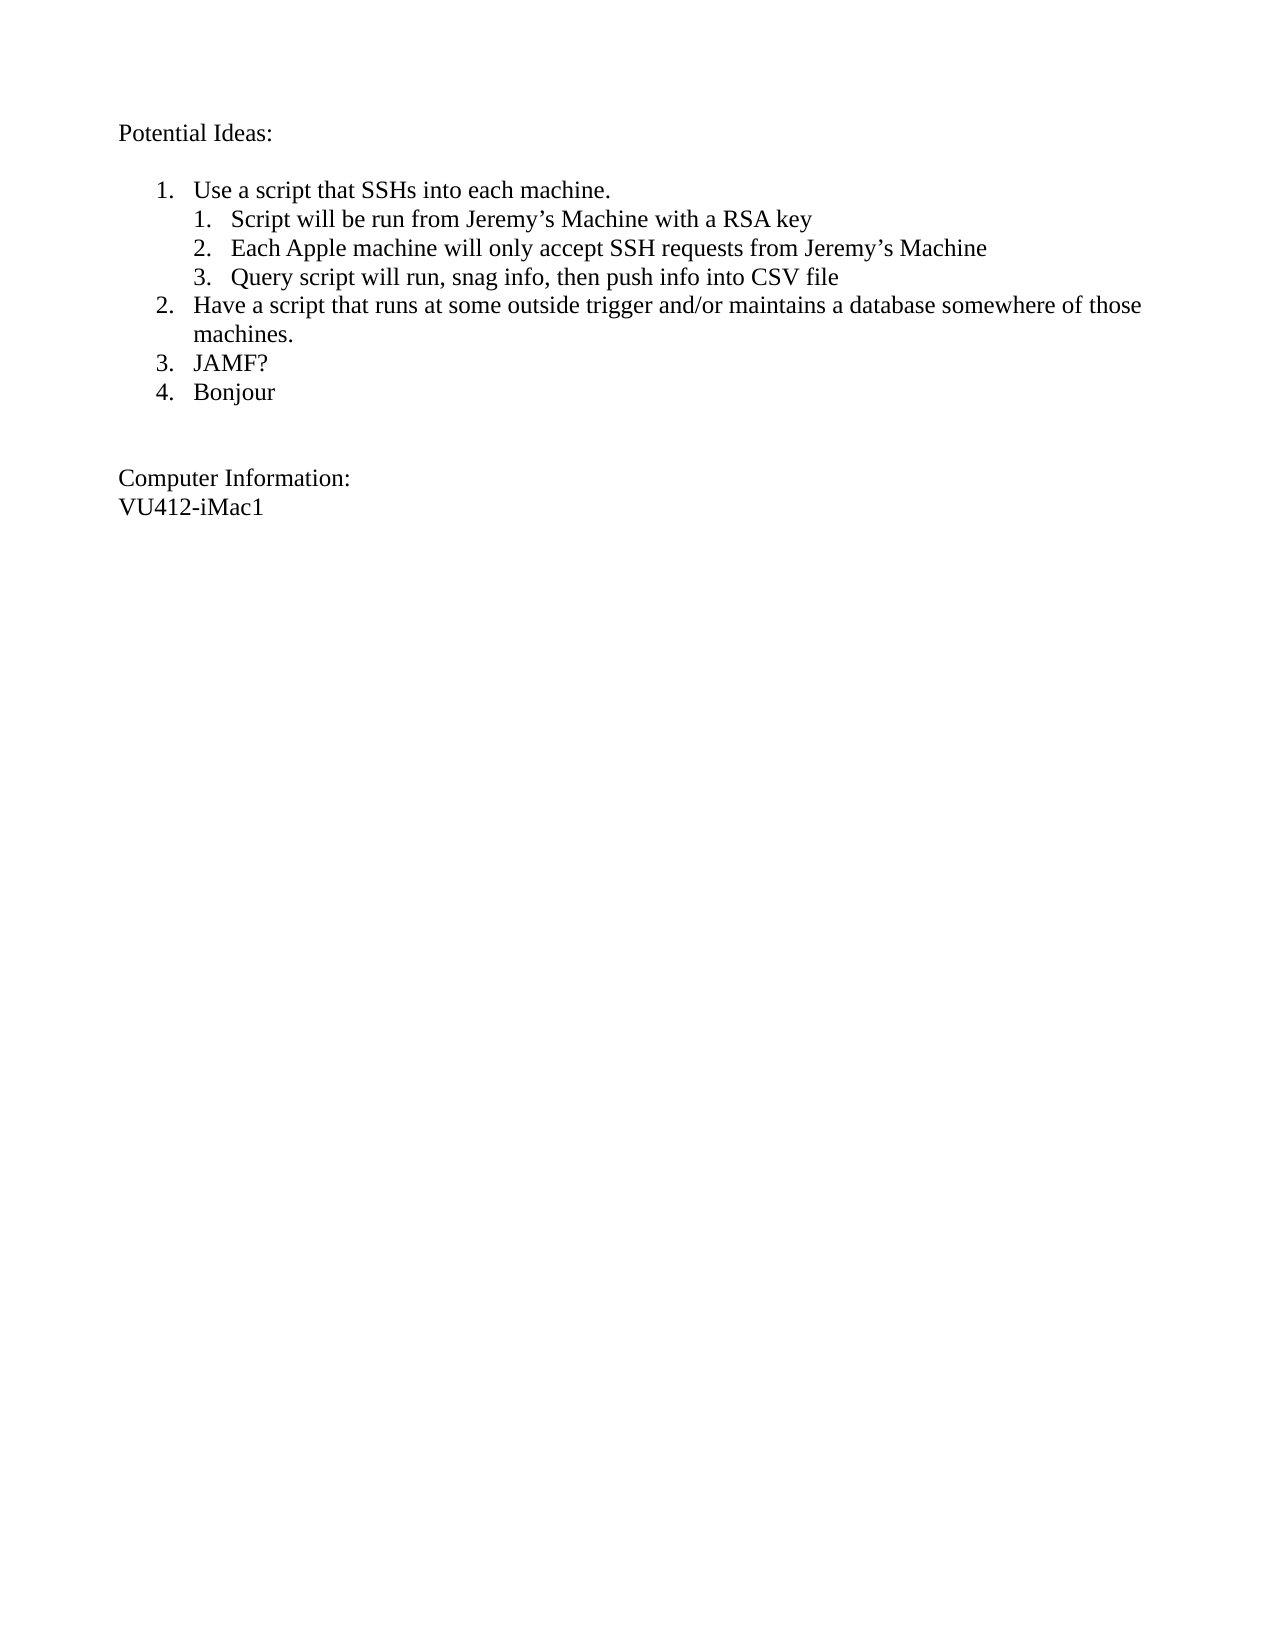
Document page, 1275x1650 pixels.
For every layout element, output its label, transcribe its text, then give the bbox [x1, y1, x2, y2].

text Potential Ideas: [118, 118, 1157, 147]
list Have a script that runs at some outside trigger and/or maintains a database somewhere of those machines. [156, 291, 1157, 348]
list Query script will run, snag info, then push info into CSV file [193, 262, 1157, 291]
list Bonjour [156, 377, 1157, 406]
list JAMF? [156, 348, 1157, 377]
list Each Apple machine will only accept SSH requests from Jeremy’s Machine [193, 233, 1157, 262]
list Script will be run from Jeremy’s Machine with a RSA key [193, 204, 1157, 233]
text VU412-iMac1 [118, 492, 1157, 521]
list Use a script that SSHs into each machine. [156, 176, 1157, 204]
text Computer Information: [118, 463, 1157, 492]
